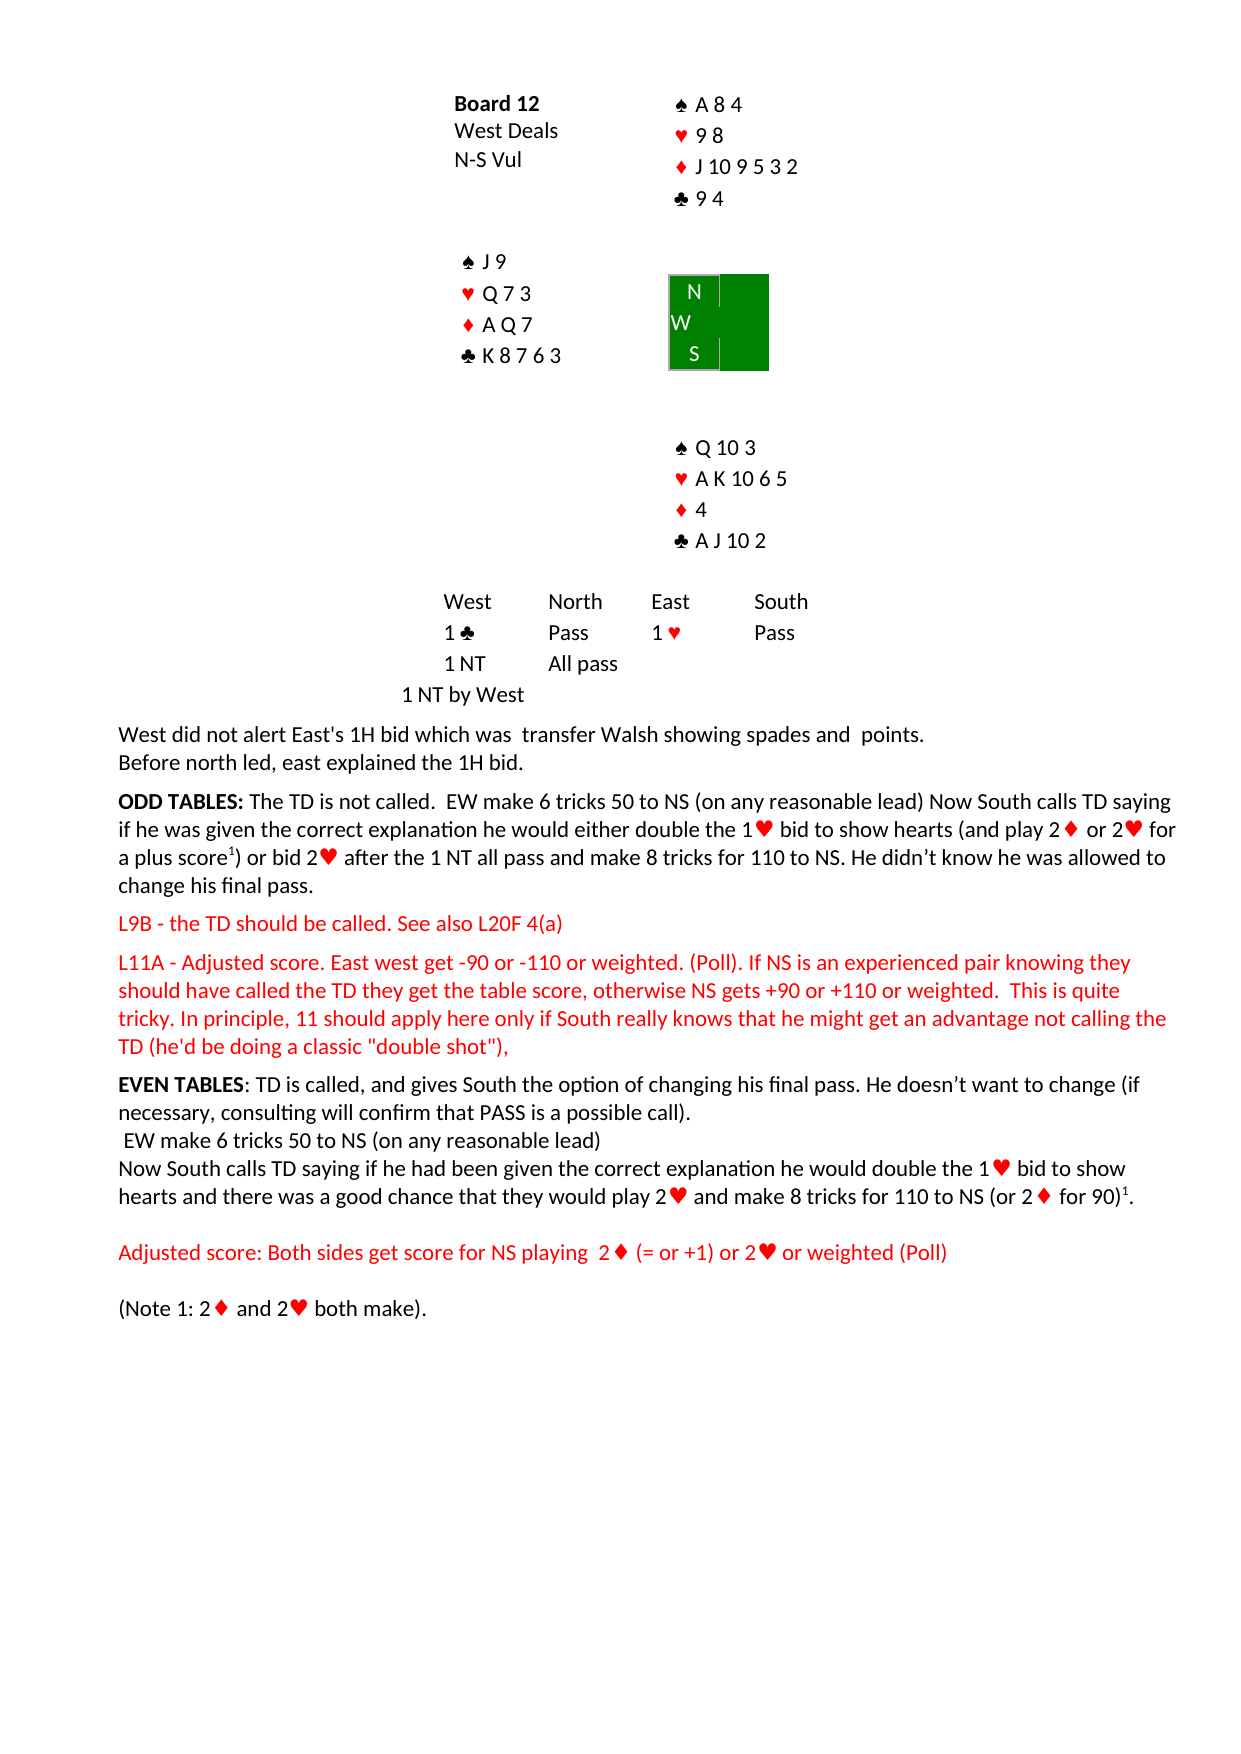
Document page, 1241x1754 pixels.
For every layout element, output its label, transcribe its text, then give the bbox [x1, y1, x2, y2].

table_cell W [670, 307, 755, 338]
table_cell Q 7 3 [481, 277, 563, 308]
text EVEN TABLES: TD is called, and gives South the option of changing his final pass. He doesn’t want to change (if necessary, consulting will confirm that PASS is a possible call). [118, 1070, 1181, 1126]
table_header Q 10 3 [694, 431, 789, 462]
table_header [667, 87, 847, 243]
table_cell [667, 430, 847, 585]
text EW make 6 tricks 50 to NS (on any reasonable lead) [118, 1126, 1181, 1154]
table_header ♠ [669, 431, 694, 462]
table_header North [546, 585, 649, 617]
table_header A 8 4 [694, 89, 800, 120]
text (Note 1: 2♦ and 2♥ both make). [118, 1294, 1181, 1351]
table_cell ♣ [456, 339, 481, 371]
table_header [565, 244, 589, 400]
table_cell ♦ [669, 494, 694, 525]
table_cell J 10 9 5 3 2 [694, 151, 800, 182]
table_header Board 12 West Deals N-S Vul [453, 87, 667, 243]
table_header 1 NT by West [400, 679, 900, 710]
table_cell ♣ [669, 182, 694, 213]
table_cell 9 4 [694, 182, 800, 213]
table_header West [442, 585, 546, 617]
table_header N [670, 276, 719, 307]
text L9B - the TD should be called. See also L20F 4(a) [118, 909, 1181, 937]
table_cell ♦ [456, 308, 481, 339]
table_cell 9 8 [694, 120, 800, 151]
table_header [830, 244, 847, 400]
table_cell Pass [546, 617, 649, 648]
table_cell All pass [546, 648, 649, 679]
text L11A - Adjusted score. East west get -90 or -110 or weighted. (Poll). If NS is an experienced pair knowing they should have called the TD they get the table score, otherwise NS gets +90 or +110 or weighted. This is quite tricky. In principle, 11 should apply here only if South really knows that he might get an advantage not calling the TD (he'd be doing a classic "double shot"), [118, 948, 1181, 1060]
table_cell 4 [694, 494, 789, 525]
text West did not alert East's 1H bid which was transfer Walsh showing spades and points. Before north led, east explained the 1H bid. [118, 720, 1181, 776]
table_header ♠ [456, 246, 481, 277]
table_cell A J 10 2 [694, 525, 789, 556]
table_cell S [670, 338, 719, 369]
table_cell [755, 307, 769, 338]
table_cell [667, 243, 829, 430]
table_header J 9 [481, 246, 563, 277]
table_cell ♦ [669, 151, 694, 182]
text Now South calls TD saying if he had been given the correct explanation he would double the 1♥ bid to show hearts and there was a good chance that they would play 2♥ and make 8 tricks for 110 to NS (or 2♦ for 90)1. [118, 1154, 1181, 1210]
table_cell [453, 430, 667, 585]
table_cell A Q 7 [481, 308, 563, 339]
table_cell A K 10 6 5 [694, 463, 789, 493]
table_header ♠ [669, 89, 694, 120]
table_cell 1 NT [442, 648, 546, 679]
table_cell ♥ [669, 120, 694, 151]
table_cell ♣ [669, 525, 694, 556]
text Adjusted score: Both sides get score for NS playing 2♦ (= or +1) or 2♥ or weighted (Poll) [118, 1238, 1181, 1266]
table_cell Pass [753, 617, 857, 648]
table_header [454, 244, 564, 400]
table_cell ♥ [669, 463, 694, 493]
table_cell K 8 7 6 3 [481, 339, 563, 371]
table_header South [753, 585, 857, 617]
table_cell 1 ♥ [650, 617, 753, 648]
text ODD TABLES: The TD is not called. EW make 6 tricks 50 to NS (on any reasonable lead) Now South calls TD saying if he was given the correct explanation he would either double the 1♥ bid to show hearts (and play 2♦ or 2♥ for a plus score1) or bid 2♥ after the 1 NT all pass and make 8 tricks for 110 to NS. He didn’t know he was allowed to change his final pass. [118, 787, 1181, 899]
table_cell ♥ [456, 277, 481, 308]
table_cell 1 ♣ [442, 617, 546, 648]
table_cell [829, 243, 847, 430]
table_cell [753, 648, 857, 679]
table_header East [650, 585, 753, 617]
table_cell [650, 648, 753, 679]
table_cell [453, 243, 667, 430]
